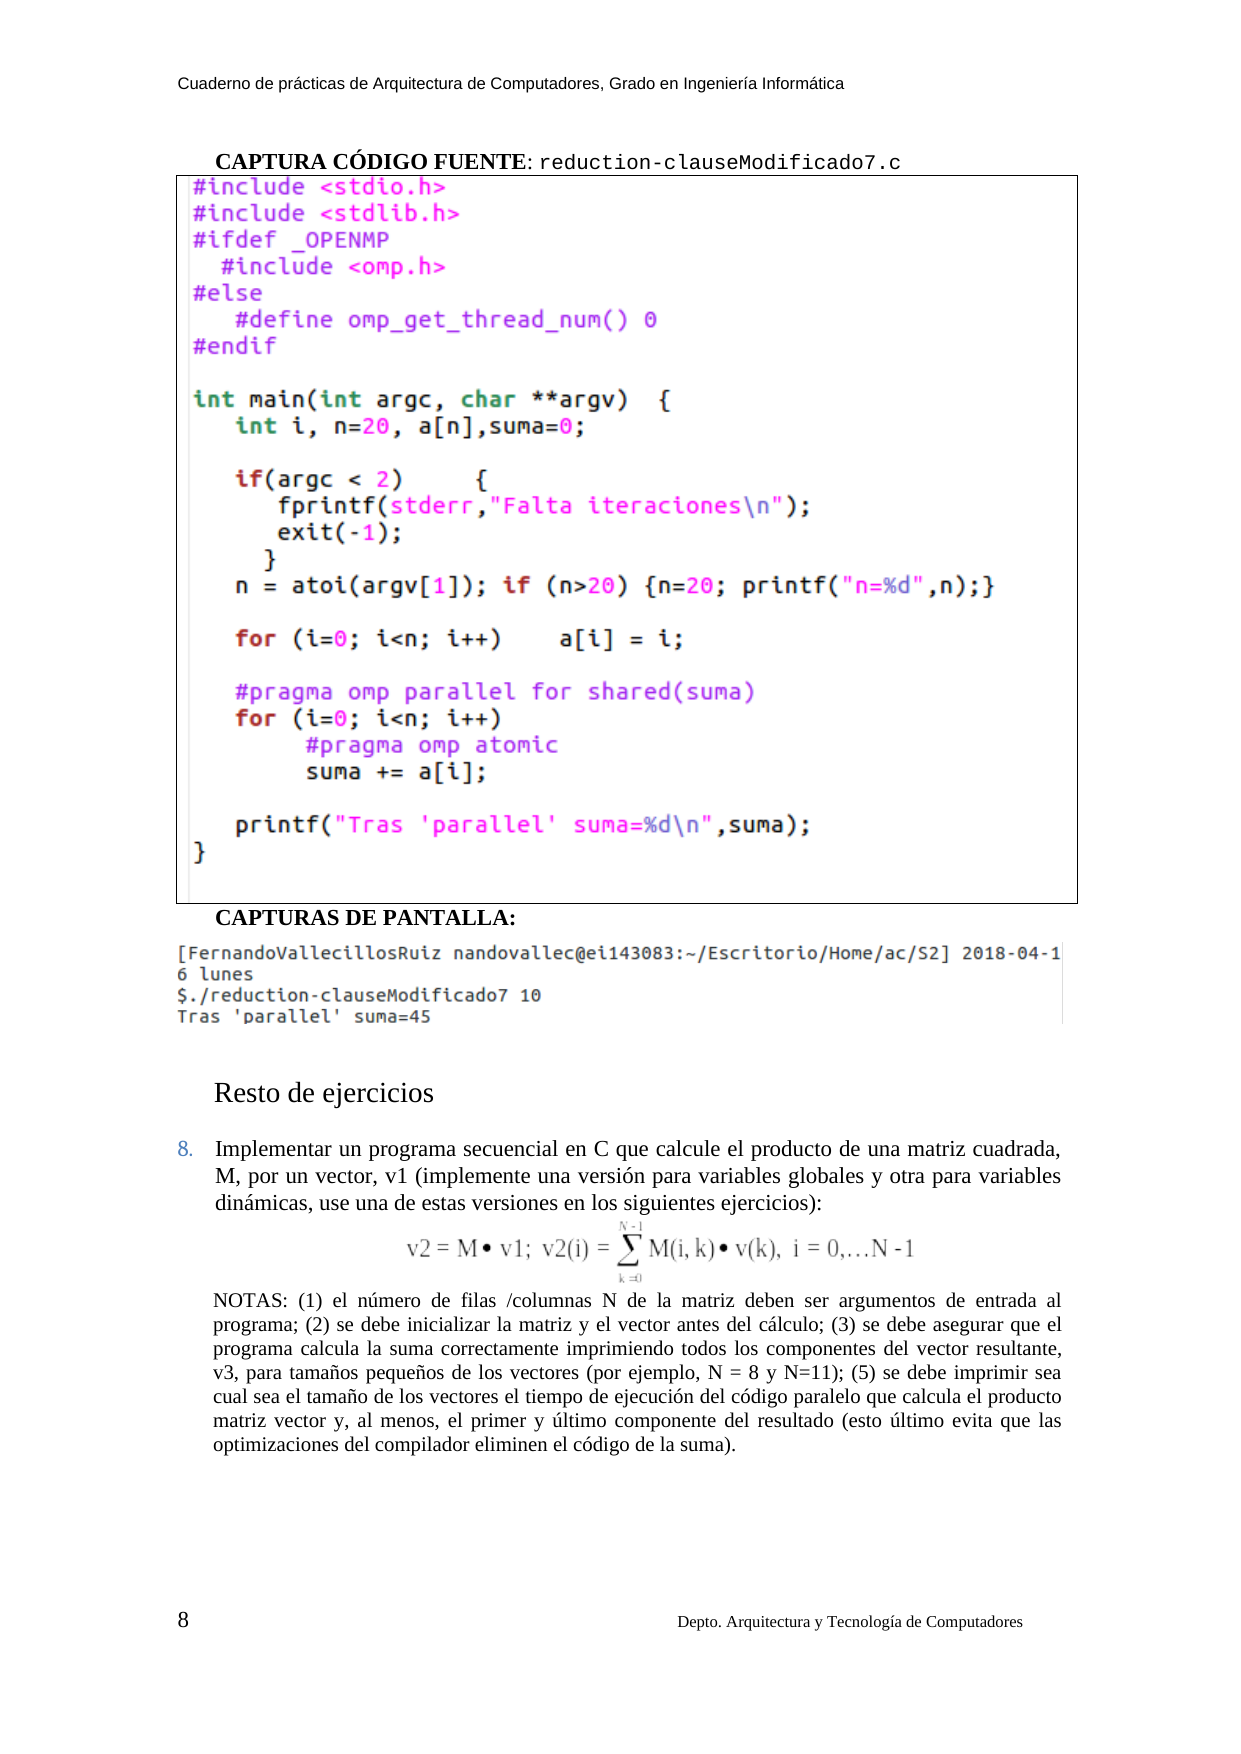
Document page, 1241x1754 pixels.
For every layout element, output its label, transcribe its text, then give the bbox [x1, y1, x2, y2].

table_header [177, 176, 187, 903]
table_header [1026, 176, 1077, 903]
picture [187, 176, 1026, 903]
subtitle Resto de ejercicios [177, 1075, 1063, 1109]
text CAPTURAS DE PANTALLA: [215, 904, 1063, 930]
list Implementar un programa secuencial en C que calcule el producto de una matriz cuadrada, M, por un vector, v1 (implemente una versión para variables globales y otra para variables dinámicas, use una de estas versiones en los siguientes ejercicios): [177, 1135, 1063, 1215]
text NOTAS: (1) el número de filas /columnas N de la matriz deben ser argumentos de entrada al programa; (2) se debe inicializar la matriz y el vector antes del cálculo; (3) se debe asegurar que el programa calcula la suma correctamente imprimiendo todos los componentes del vector resultante, v3, para tamaños pequeños de los vectores (por ejemplo, N = 8 y N=11); (5) se debe imprimir sea cual sea el tamaño de los vectores el tiempo de ejecución del código paralelo que calcula el producto matriz vector y, al menos, el primer y último componente del resultado (esto último evita que las optimizaciones del compilador eliminen el código de la suma). [213, 1288, 1063, 1456]
picture [177, 942, 1063, 1024]
text CAPTURA CÓDIGO FUENTE: reduction-clauseModificado7.c [215, 148, 1063, 175]
